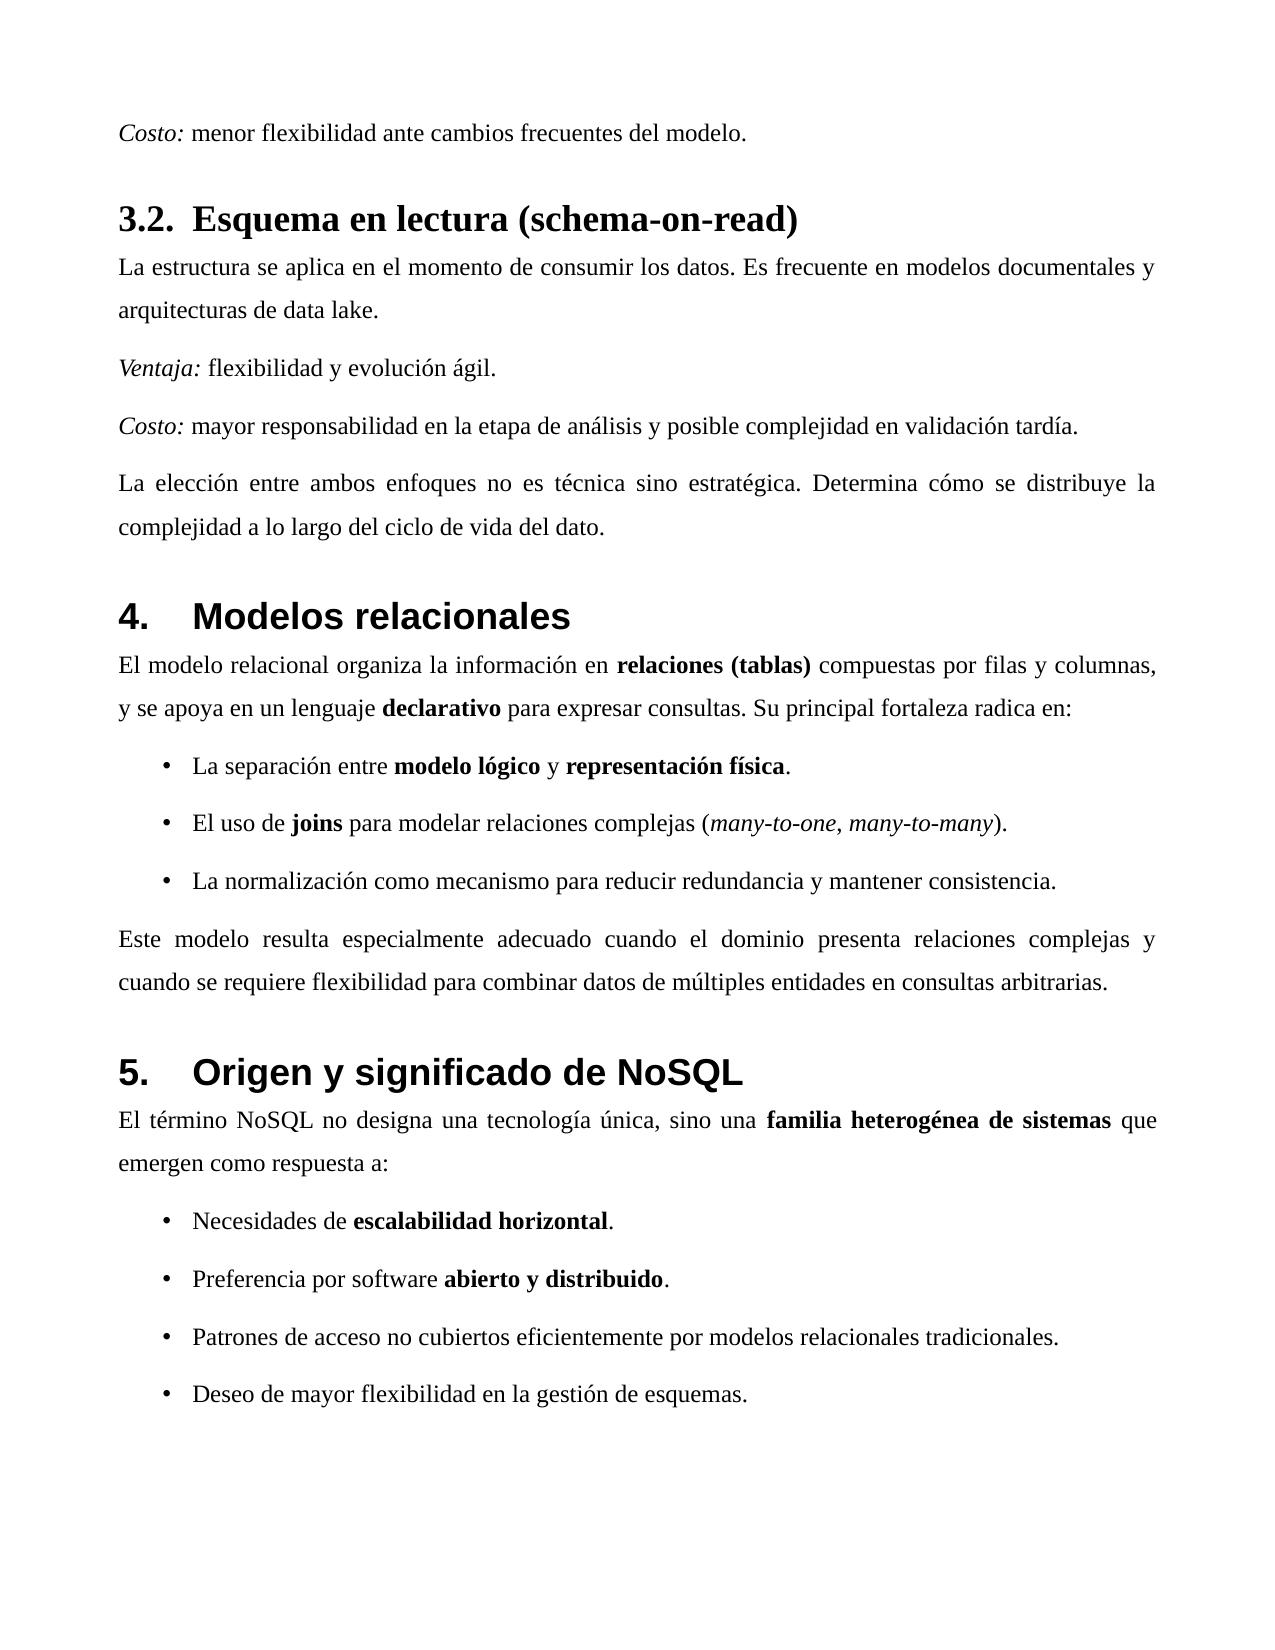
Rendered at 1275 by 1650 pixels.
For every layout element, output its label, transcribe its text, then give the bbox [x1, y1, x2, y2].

list Necesidades de escalabilidad horizontal. [162, 1206, 1157, 1235]
text Costo: mayor responsabilidad en la etapa de análisis y posible complejidad en validación tardía. [118, 411, 1157, 439]
list Patrones de acceso no cubiertos eficientemente por modelos relacionales tradicionales. [162, 1322, 1157, 1350]
text Costo: menor flexibilidad ante cambios frecuentes del modelo. [118, 118, 1157, 147]
text Este modelo resulta especialmente adecuado cuando el dominio presenta relaciones complejas y cuando se requiere flexibilidad para combinar datos de múltiples entidades en consultas arbitrarias. [118, 924, 1157, 996]
text Ventaja: flexibilidad y evolución ágil. [118, 353, 1157, 382]
list Preferencia por software abierto y distribuido. [162, 1264, 1157, 1293]
list La normalización como mecanismo para reducir redundancia y mantener consistencia. [162, 866, 1157, 895]
list El uso de joins para modelar relaciones complejas (many-to-one, many-to-many). [162, 808, 1157, 837]
text El modelo relacional organiza la información en relaciones (tablas) compuestas por filas y columnas, y se apoya en un lenguaje declarativo para expresar consultas. Su principal fortaleza radica en: [118, 650, 1157, 722]
text El término NoSQL no designa una tecnología única, sino una familia heterogénea de sistemas que emergen como respuesta a: [118, 1105, 1157, 1177]
text La estructura se aplica en el momento de consumir los datos. Es frecuente en modelos documentales y arquitecturas de data lake. [118, 252, 1157, 324]
list Deseo de mayor flexibilidad en la gestión de esquemas. [162, 1379, 1157, 1408]
subtitle Origen y significado de NoSQL [118, 1050, 1157, 1093]
text La elección entre ambos enfoques no es técnica sino estratégica. Determina cómo se distribuye la complejidad a lo largo del ciclo de vida del dato. [118, 468, 1157, 540]
subtitle Modelos relacionales [118, 594, 1157, 637]
list La separación entre modelo lógico y representación física. [162, 751, 1157, 779]
subtitle Esquema en lectura (schema-on-read) [118, 197, 1157, 240]
